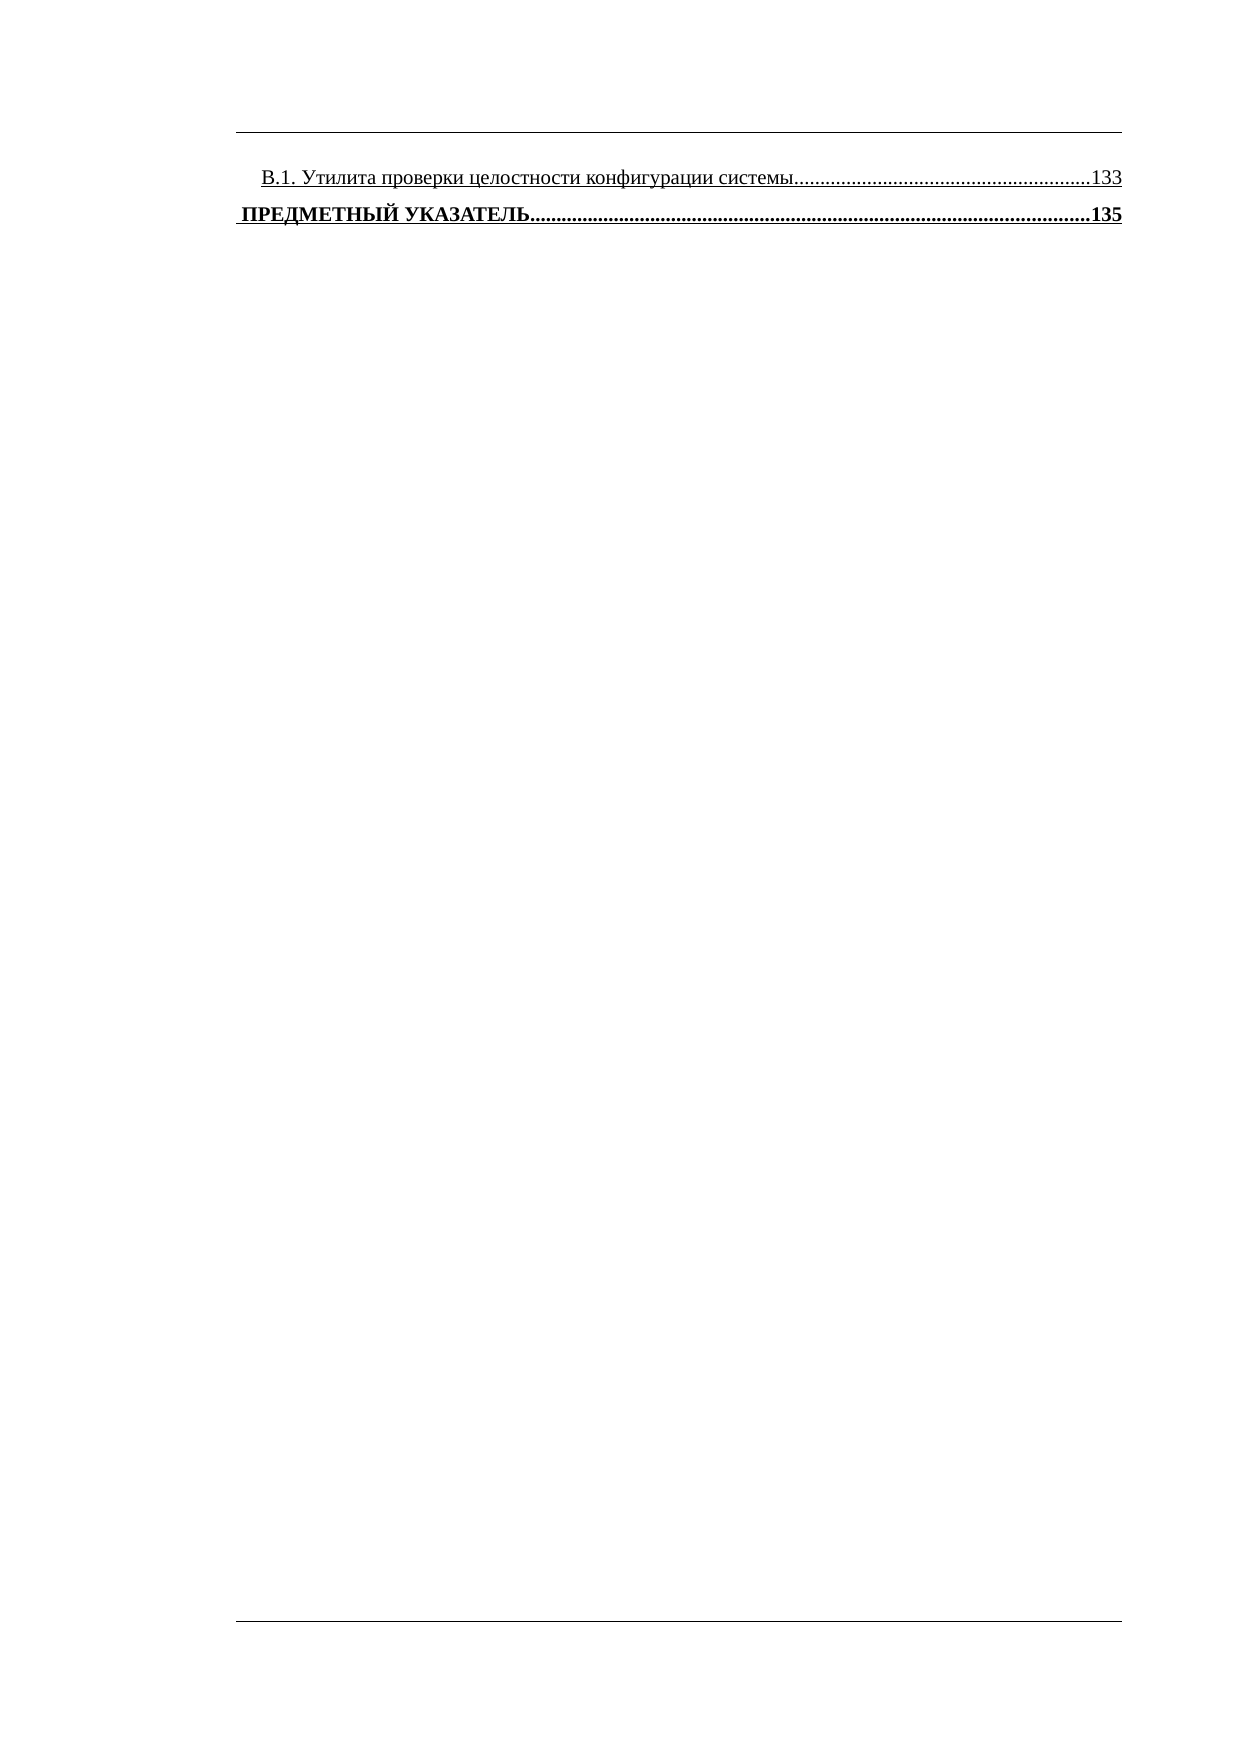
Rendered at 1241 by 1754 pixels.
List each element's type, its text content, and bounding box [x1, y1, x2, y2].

text Предметный указатель 135 [236, 202, 1122, 223]
text B.1. Утилита проверки целостности конфигурации системы 133 [261, 165, 1122, 186]
